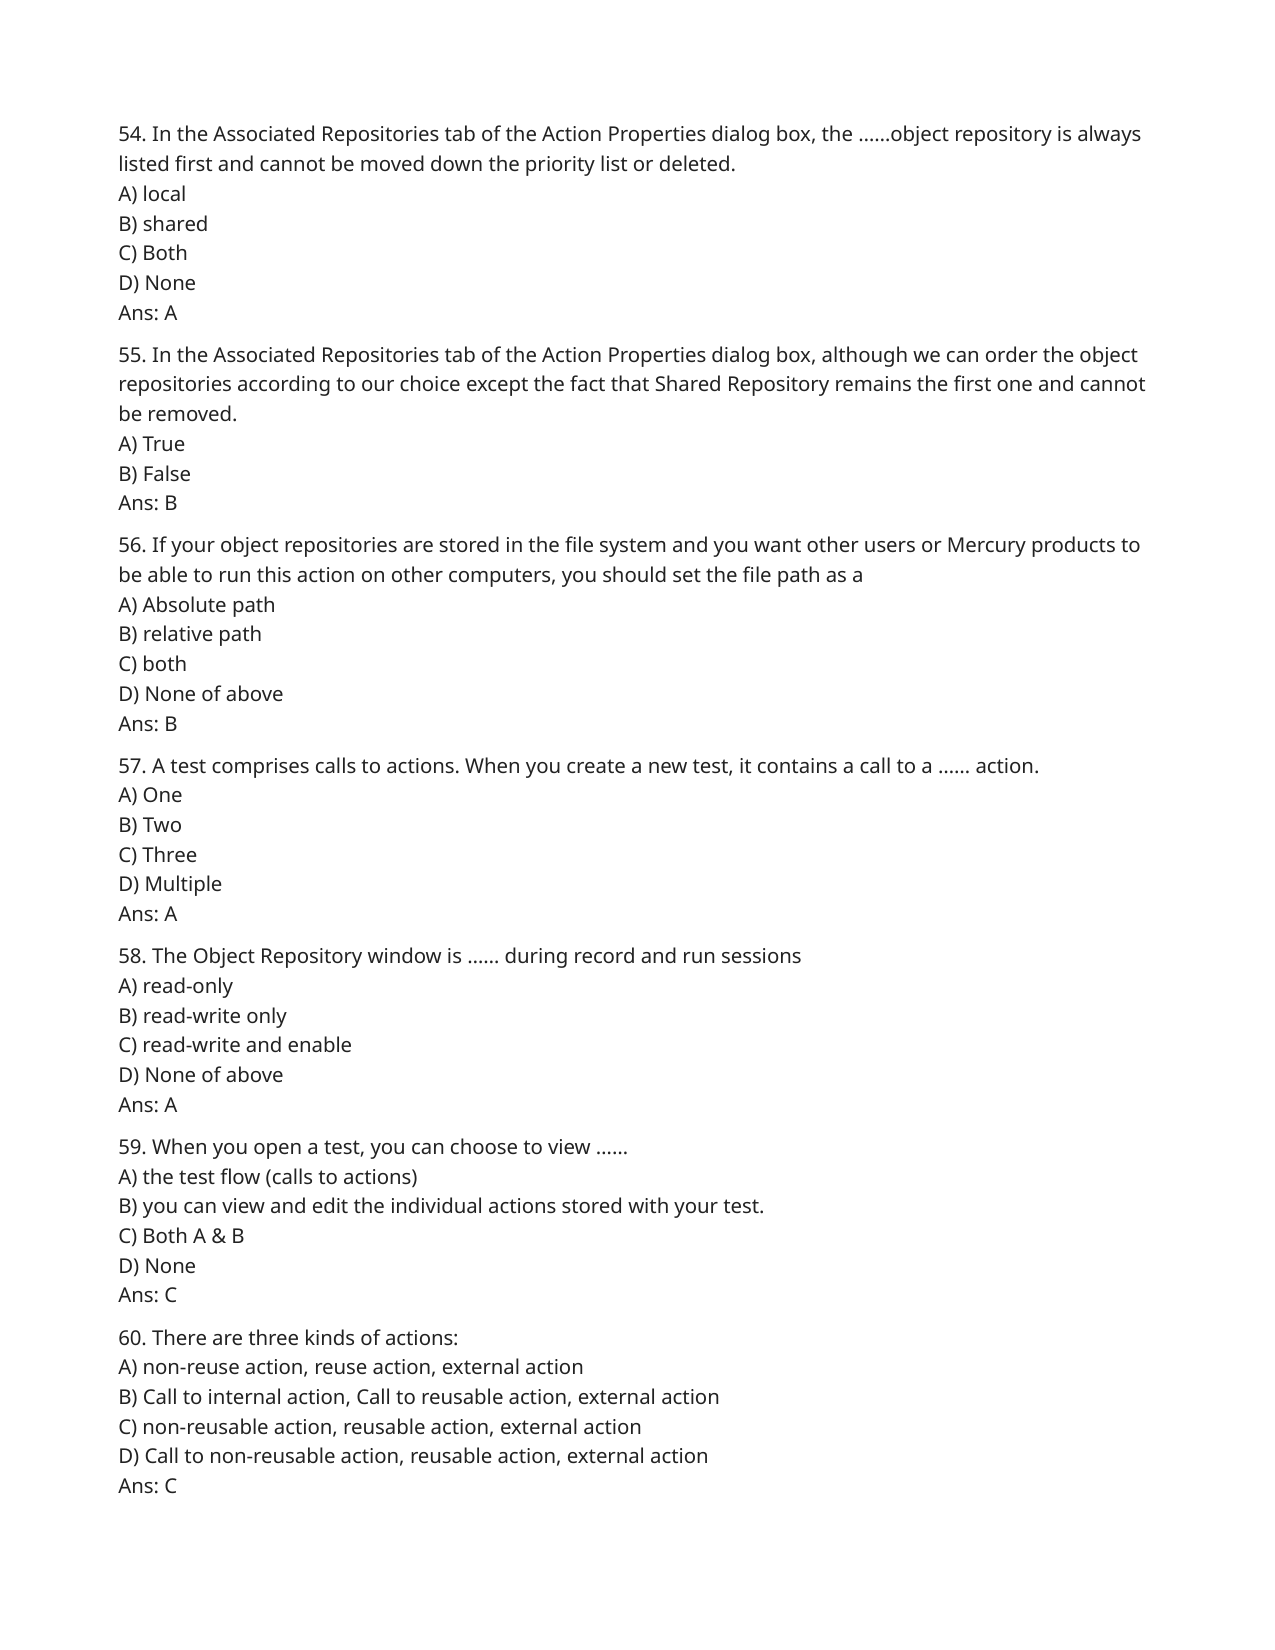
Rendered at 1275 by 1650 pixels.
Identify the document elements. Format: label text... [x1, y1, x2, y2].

text 55. In the Associated Repositories tab of the Action Properties dialog box, although we can order the object repositories according to our choice except the fact that Shared Repository remains the first one and cannot be removed. A) True B) False Ans: B [118, 338, 1157, 517]
text 58. The Object Repository window is …… during record and run sessions A) read-only B) read-write only C) read-write and enable D) None of above Ans: A [118, 940, 1157, 1118]
text 57. A test comprises calls to actions. When you create a new test, it contains a call to a …… action. A) One B) Two C) Three D) Multiple Ans: A [118, 749, 1157, 927]
text 59. When you open a test, you can choose to view …… A) the test flow (calls to actions) B) you can view and edit the individual actions stored with your test. C) Both A & B D) None Ans: C [118, 1131, 1157, 1309]
text 56. If your object repositories are stored in the file system and you want other users or Mercury products to be able to run this action on other computers, you should set the file path as a A) Absolute path B) relative path C) both D) None of above Ans: B [118, 529, 1157, 737]
text 60. There are three kinds of actions: A) non-reuse action, reuse action, external action B) Call to internal action, Call to reusable action, external action C) non-reusable action, reusable action, external action D) Call to non-reusable action, reusable action, external action Ans: C [118, 1321, 1157, 1499]
text 54. In the Associated Repositories tab of the Action Properties dialog box, the ……object repository is always listed first and cannot be moved down the priority list or deleted. A) local B) shared C) Both D) None Ans: A [118, 118, 1157, 326]
